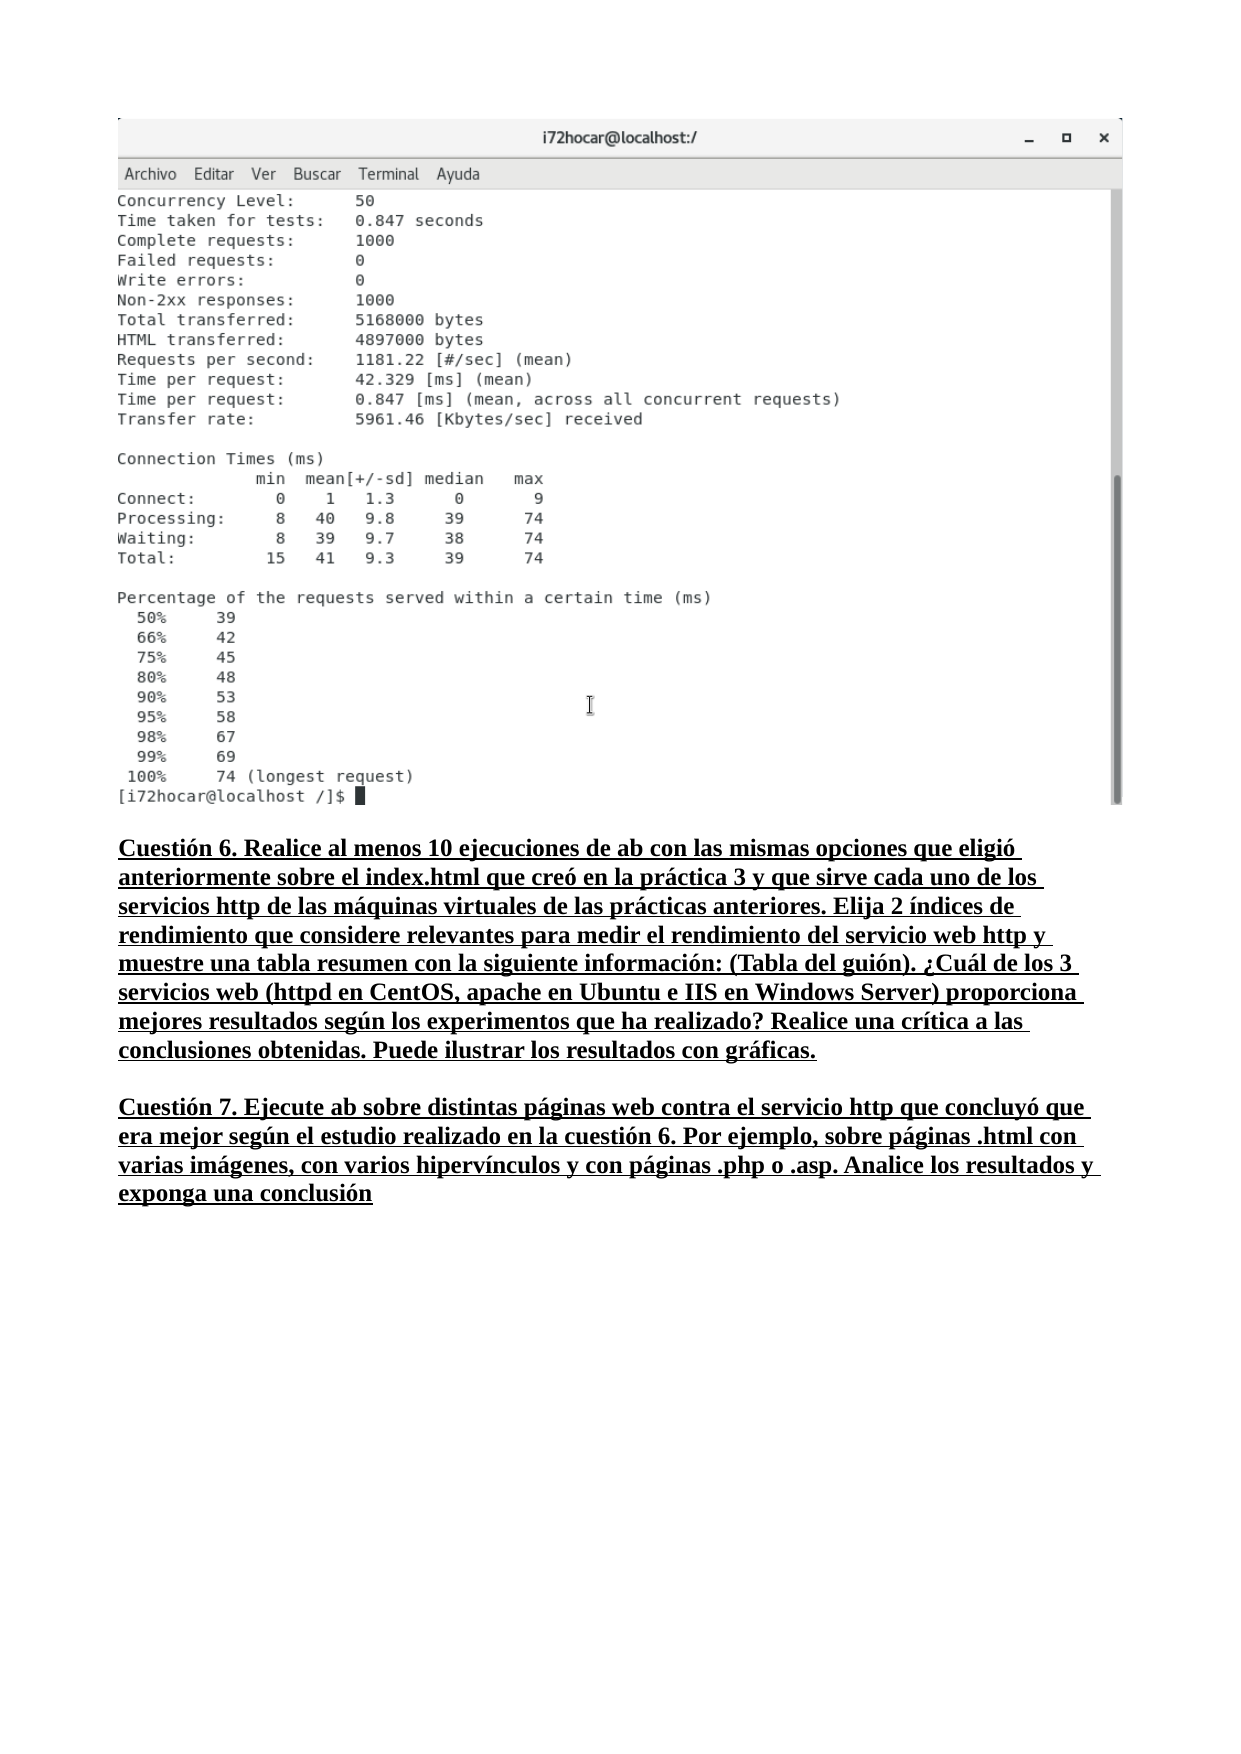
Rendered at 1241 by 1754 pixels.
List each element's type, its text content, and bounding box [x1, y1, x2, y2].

picture [118, 118, 1123, 805]
text Cuestión 6. Realice al menos 10 ejecuciones de ab con las mismas opciones que eligió anteriormente sobre el index.html que creó en la práctica 3 y que sirve cada uno de los servicios http de las máquinas virtuales de las prácticas anteriores. Elija 2 índices de rendimiento que considere relevantes para medir el rendimiento del servicio web http y muestre una tabla resumen con la siguiente información: (Tabla del guión). ¿Cuál de los 3 servicios web (httpd en CentOS, apache en Ubuntu e IIS en Windows Server) proporciona mejores resultados según los experimentos que ha realizado? Realice una crítica a las conclusiones obtenidas. Puede ilustrar los resultados con gráficas. [118, 833, 1122, 1063]
text Cuestión 7. Ejecute ab sobre distintas páginas web contra el servicio http que concluyó que era mejor según el estudio realizado en la cuestión 6. Por ejemplo, sobre páginas .html con varias imágenes, con varios hipervínculos y con páginas .php o .asp. Analice los resultados y exponga una conclusión [118, 1092, 1122, 1207]
